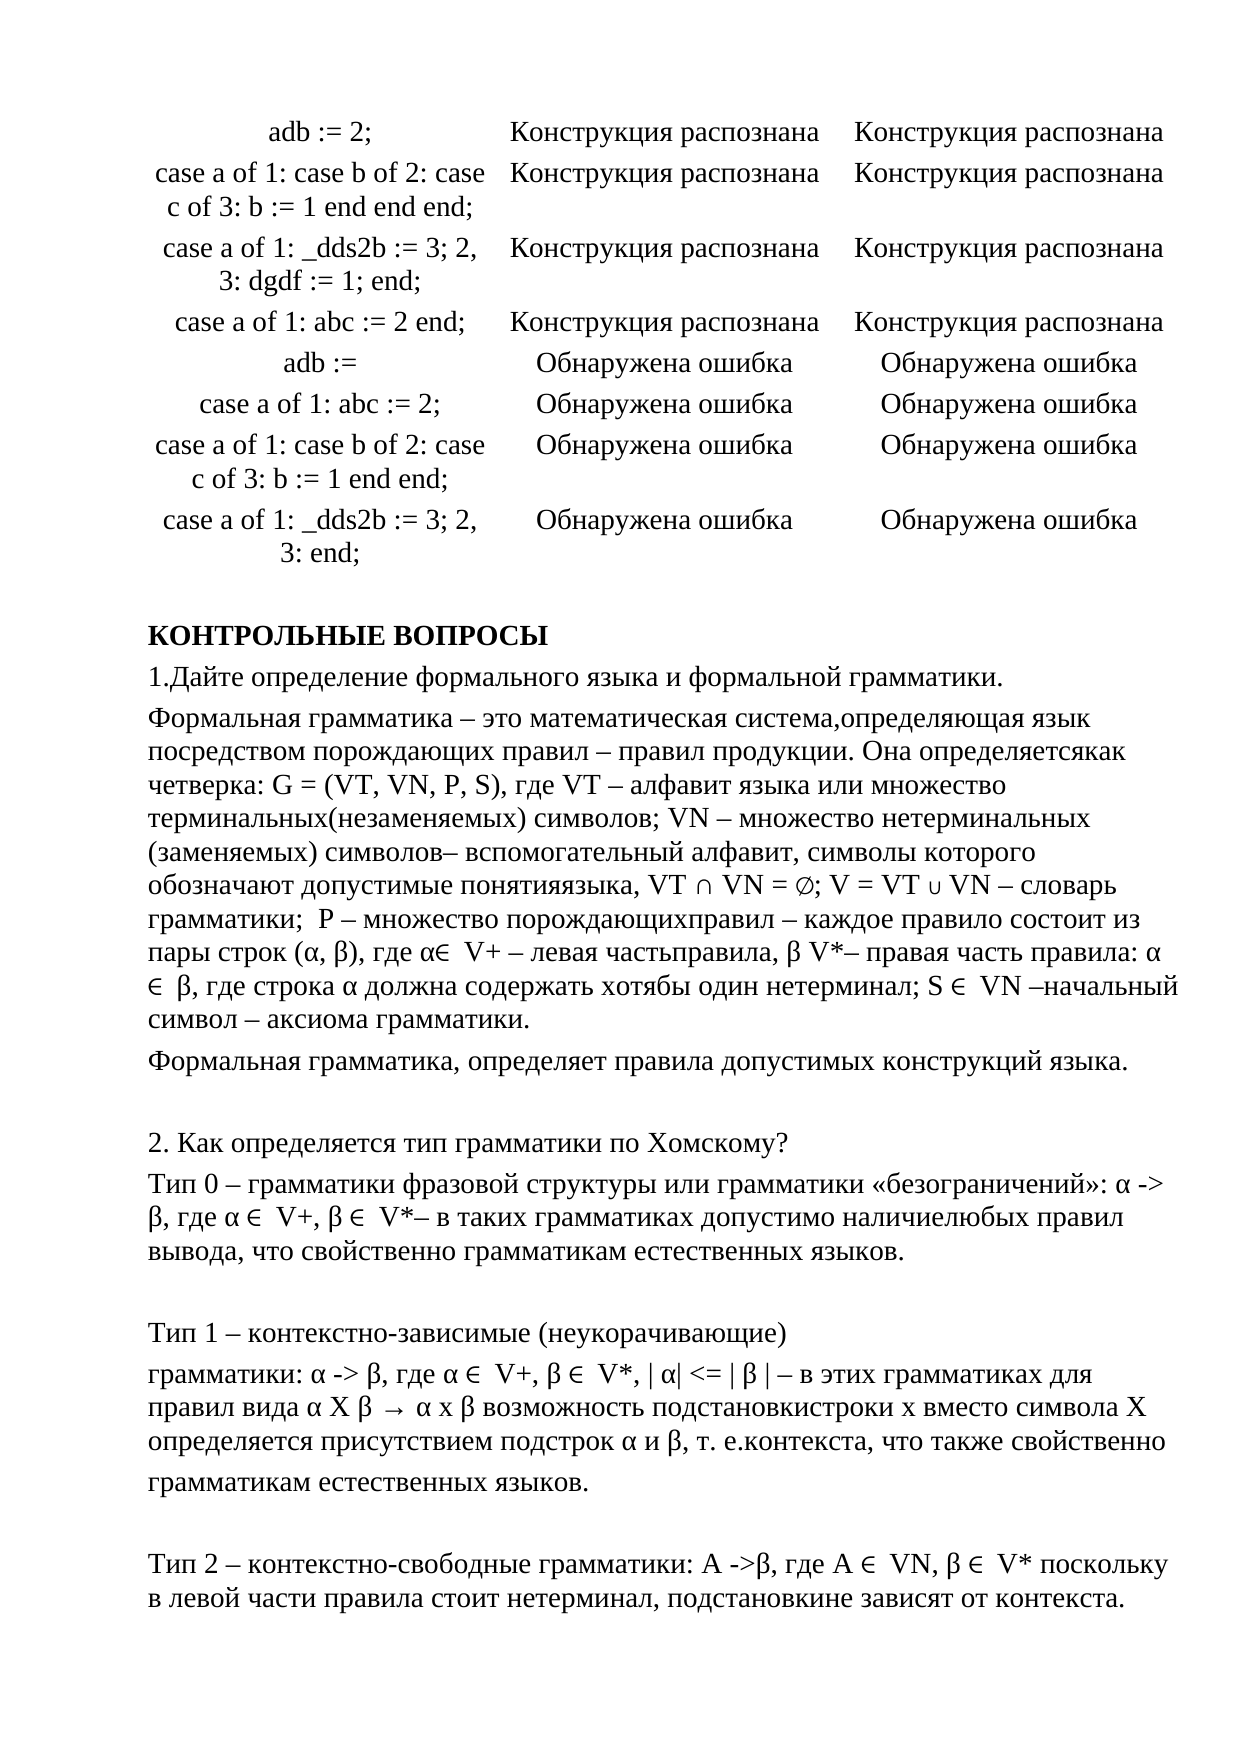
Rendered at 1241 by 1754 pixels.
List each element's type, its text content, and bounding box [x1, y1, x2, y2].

table_cell Обнаружена ошибка [837, 495, 1181, 569]
text Тип 2 – контекстно-свободные грамматики: A ->β, где A ∈ VN, β ∈ V* поскольку в левой части правила стоит нетерминал, подстановкине зависят от контекста. [148, 1546, 1181, 1613]
text Тип 1 – контекстно-зависимые (неукорачивающие) [148, 1315, 1181, 1348]
table_cell Конструкция распознана [837, 297, 1181, 338]
text КОНТРОЛЬНЫЕ ВОПРОСЫ [148, 618, 1181, 651]
table_cell Конструкция распознана [837, 222, 1181, 297]
text Формальная грамматика, определяет правила допустимых конструкций языка. [148, 1043, 1181, 1076]
table_cell adb := 2; [148, 107, 492, 148]
table_cell case a of 1: _dds2b := 3; 2, 3: end; [148, 495, 492, 569]
text грамматикам естественных языков. [148, 1464, 1181, 1498]
text 1.Дайте определение формального языка и формальной грамматики. [148, 659, 1181, 692]
table_cell Конструкция распознана [837, 107, 1181, 148]
table_cell Конструкция распознана [492, 148, 837, 222]
table_cell Обнаружена ошибка [837, 338, 1181, 379]
text грамматики: α -> β, где α ∈ V+, β ∈ V*, | α| <= | β | – в этих грамматиках для правил вида α X β → α x β возможность подстановкистроки х вместо символа X определяется присутствием подстрок α и β, т. е.контекста, что также свойственно [148, 1356, 1181, 1457]
text Формальная грамматика – это математическая система,определяющая язык посредством порождающих правил – правил продукции. Она определяетсякак четверка: G = (VT, VN, P, S), где VT – алфавит языка или множество терминальных(незаменяемых) символов; VN – множество нетерминальных (заменяемых) символов– вспомогательный алфавит, символы которого обозначают допустимые понятияязыка, VT ∩ VN = ∅; V = VT ∪ VN – словарь грамматики; P – множество порождающихправил – каждое правило состоит из пары строк (α, β), где α∈ V+ – левая частьправила, β V*– правая часть правила: α ∈ β, где строка α должна содержать хотябы один нетерминал; S ∈ VN –начальный символ – аксиома грамматики. [148, 700, 1181, 1035]
table_cell Конструкция распознана [492, 107, 837, 148]
table_cell case a of 1: abc := 2 end; [148, 297, 492, 338]
table_cell case a of 1: abc := 2; [148, 379, 492, 420]
table_cell Обнаружена ошибка [492, 420, 837, 494]
table_cell Конструкция распознана [492, 297, 837, 338]
table_cell Конструкция распознана [837, 148, 1181, 222]
table_cell case a of 1: _dds2b := 3; 2, 3: dgdf := 1; end; [148, 222, 492, 297]
table_cell case a of 1: case b of 2: case c of 3: b := 1 end end; [148, 420, 492, 494]
table_cell Обнаружена ошибка [492, 495, 837, 569]
table_cell Обнаружена ошибка [837, 420, 1181, 494]
table_cell Обнаружена ошибка [492, 338, 837, 379]
table_cell case a of 1: case b of 2: case c of 3: b := 1 end end end; [148, 148, 492, 222]
text 2. Как определяется тип грамматики по Хомскому? [148, 1125, 1181, 1158]
table_cell Обнаружена ошибка [492, 379, 837, 420]
table_cell Конструкция распознана [492, 222, 837, 297]
text Тип 0 – грамматики фразовой структуры или грамматики «безограничений»: α -> β, где α ∈ V+, β ∈ V*– в таких грамматиках допустимо наличиелюбых правил вывода, что свойственно грамматикам естественных языков. [148, 1166, 1181, 1266]
table_cell Обнаружена ошибка [837, 379, 1181, 420]
table_cell adb := [148, 338, 492, 379]
